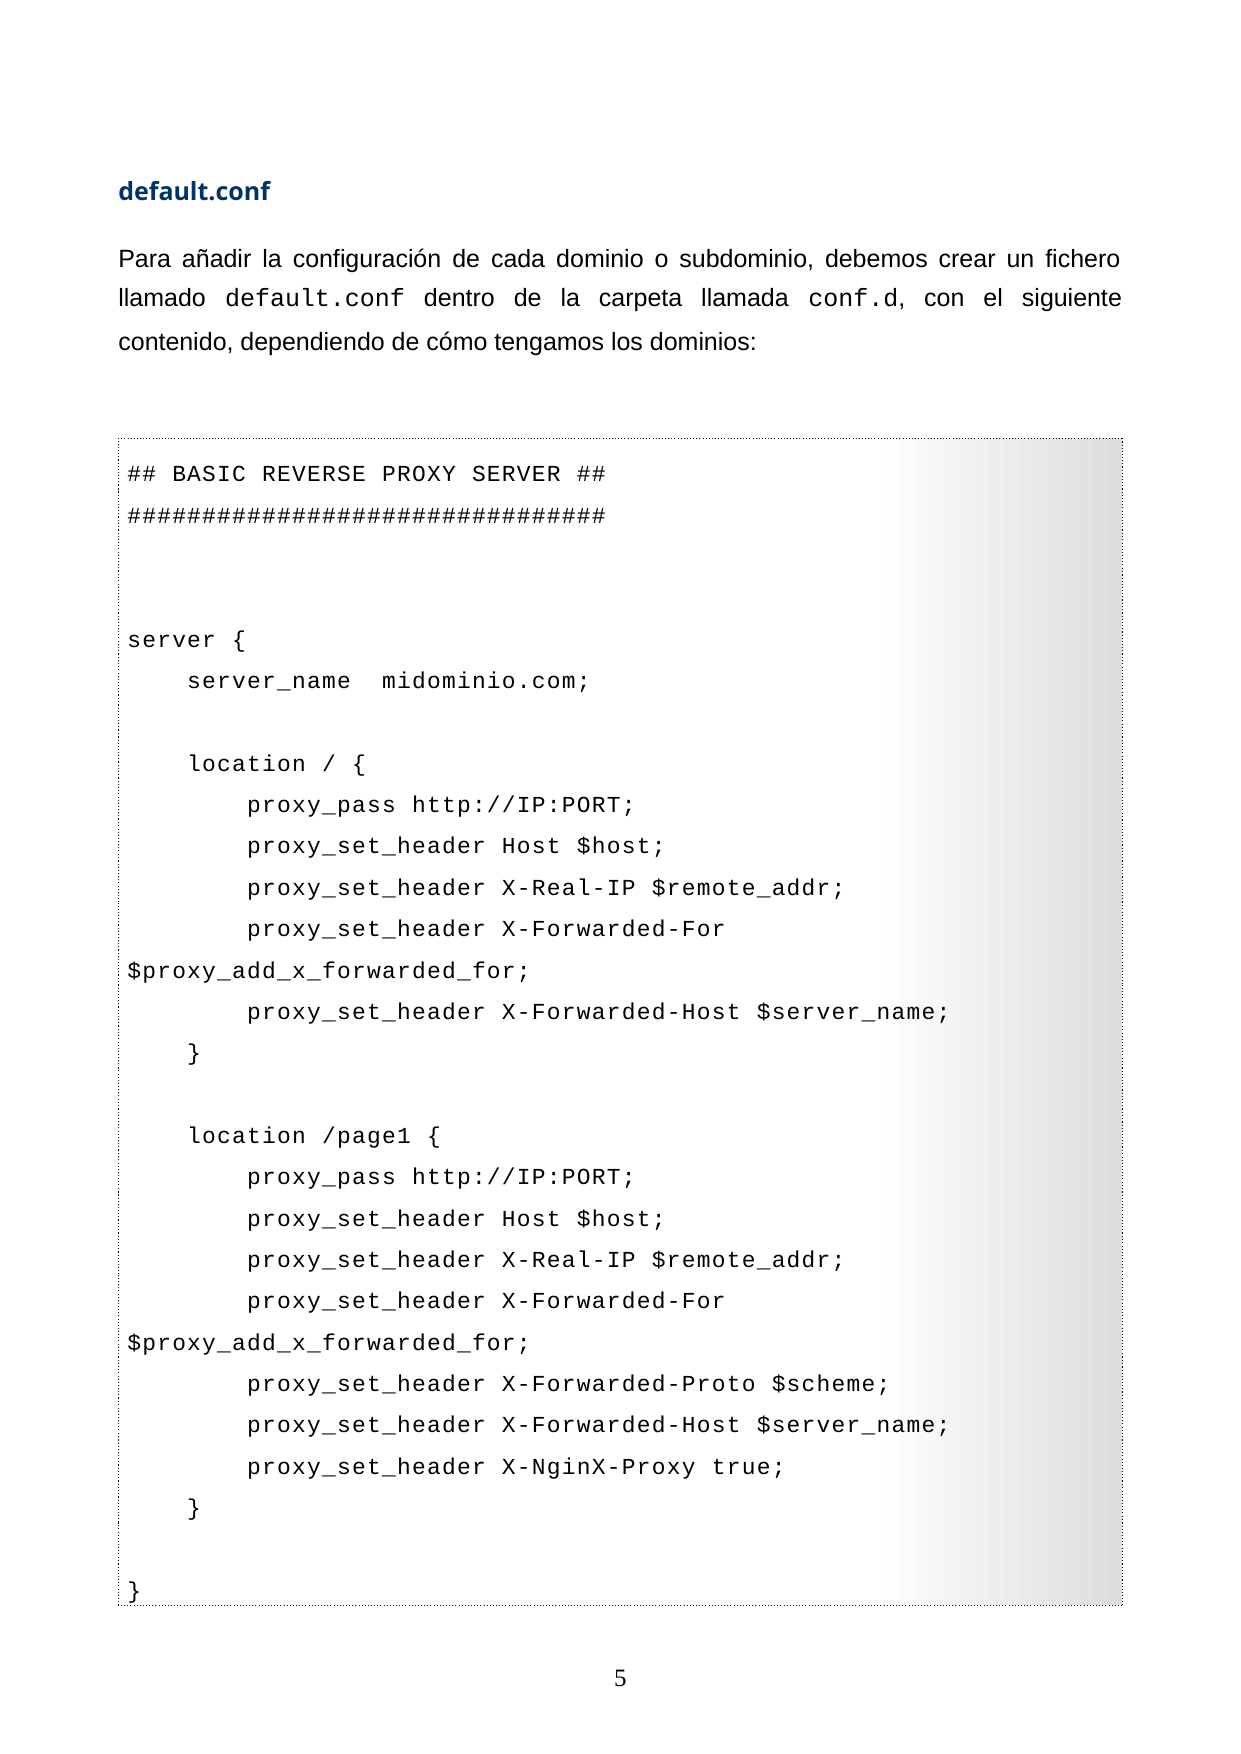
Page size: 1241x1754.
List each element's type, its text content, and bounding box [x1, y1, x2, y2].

text server { [118, 604, 1122, 645]
text proxy_set_header X-Forwarded-Host $server_name; [118, 1389, 1122, 1431]
text proxy_pass http://IP:PORT; [118, 769, 1122, 811]
text proxy_set_header X-Real-IP $remote_addr; [118, 1224, 1122, 1265]
text proxy_set_header Host $host; [118, 811, 1122, 852]
text proxy_pass http://IP:PORT; [118, 1141, 1122, 1183]
text proxy_set_header Host $host; [118, 1183, 1122, 1224]
text } [118, 1555, 1122, 1605]
text ################################ [118, 480, 1122, 521]
text ## BASIC REVERSE PROXY SERVER ## [118, 438, 1122, 480]
text proxy_set_header X-Forwarded-For $proxy_add_x_forwarded_for; [118, 893, 1122, 976]
text location / { [118, 728, 1122, 769]
text location /page1 { [118, 1100, 1122, 1141]
text proxy_set_header X-Forwarded-Proto $scheme; [118, 1348, 1122, 1389]
text Para añadir la configuración de cada dominio o subdominio, debemos crear un fichero llamado default.conf dentro de la carpeta llamada conf.d, con el siguiente contenido, dependiendo de cómo tengamos los dominios: [118, 232, 1122, 356]
text default.conf [118, 173, 1122, 208]
text } [118, 1472, 1122, 1513]
text proxy_set_header X-Forwarded-For $proxy_add_x_forwarded_for; [118, 1265, 1122, 1348]
text server_name midominio.com; [118, 645, 1122, 686]
text } [118, 1017, 1122, 1059]
text proxy_set_header X-Forwarded-Host $server_name; [118, 976, 1122, 1017]
text proxy_set_header X-Real-IP $remote_addr; [118, 852, 1122, 893]
text proxy_set_header X-NginX-Proxy true; [118, 1431, 1122, 1472]
